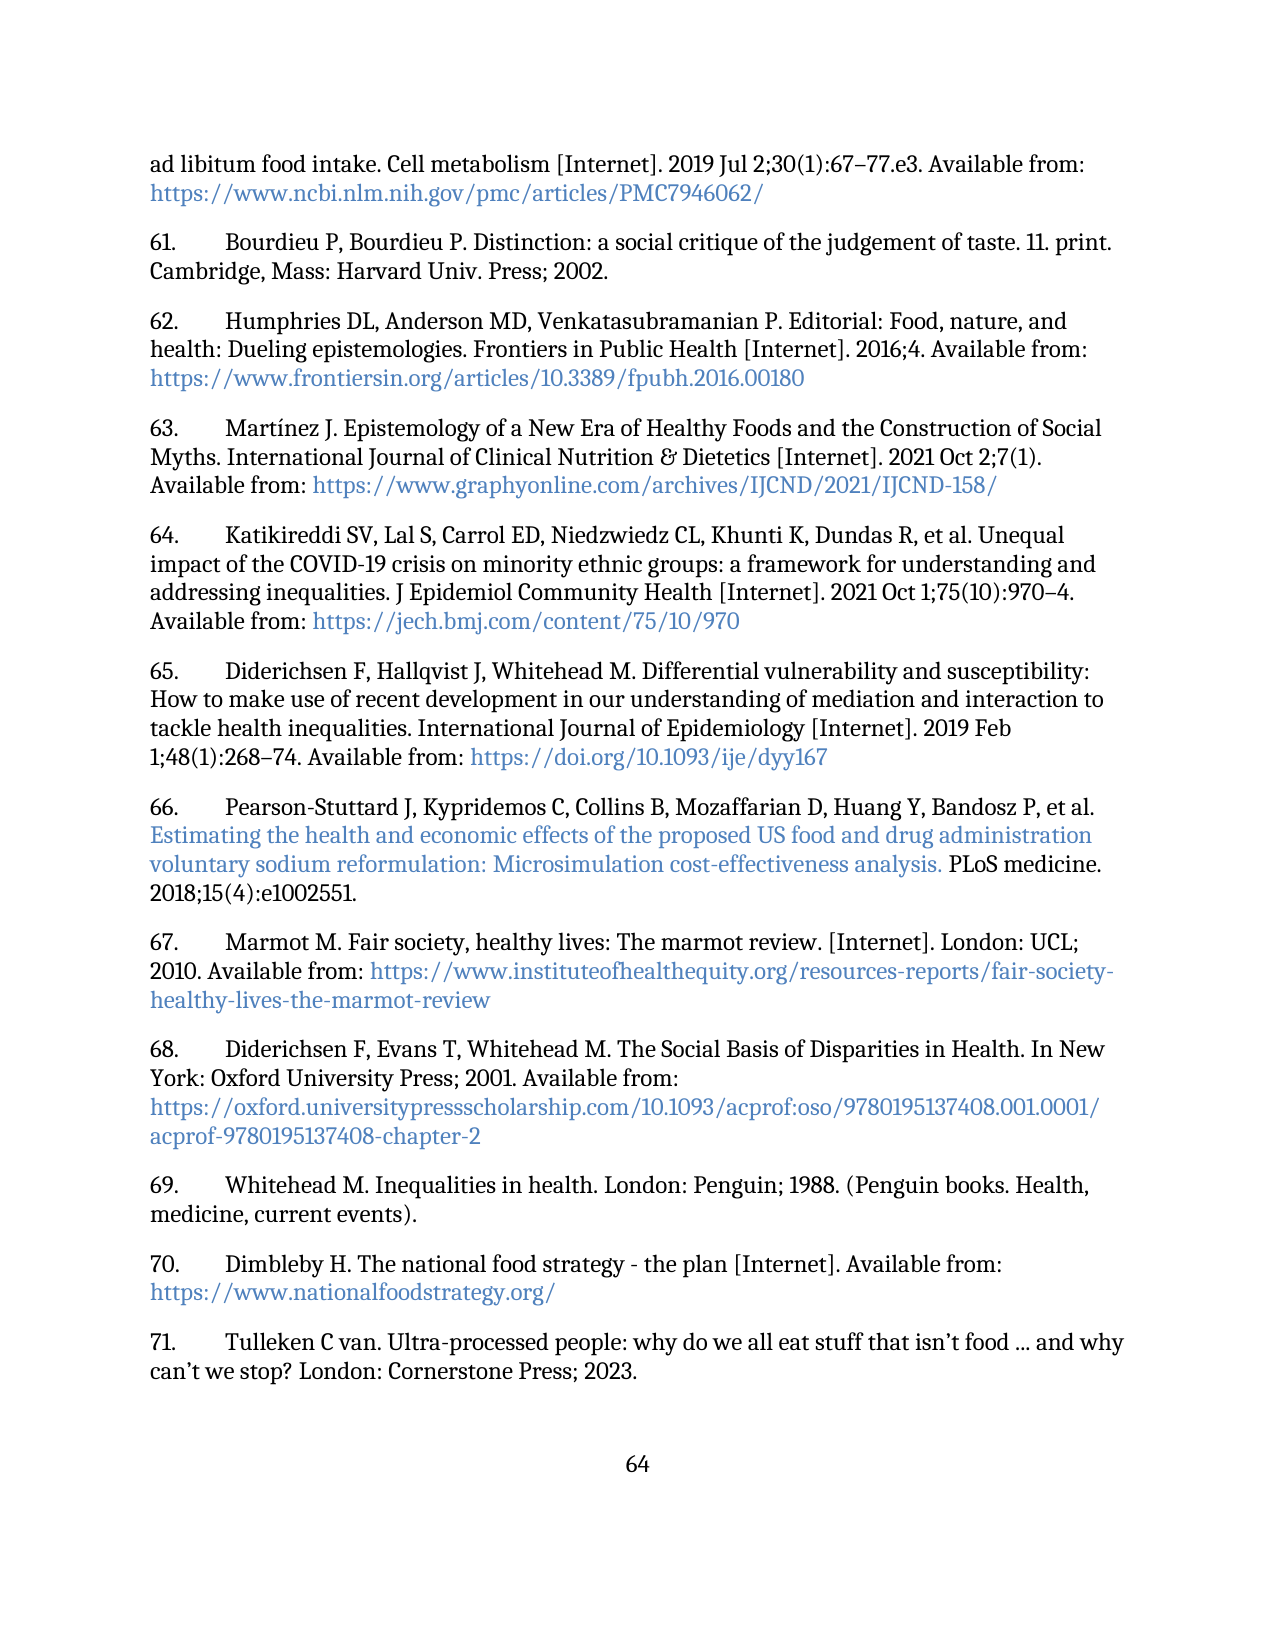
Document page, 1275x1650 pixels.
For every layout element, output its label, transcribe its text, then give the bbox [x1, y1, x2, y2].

text 68. Diderichsen F, Evans T, Whitehead M. The Social Basis of Disparities in Health. In New York: Oxford University Press; 2001. Available from: https://oxford.universitypressscholarship.com/10.1093/acprof:oso/9780195137408.001.0001/acprof-9780195137408-chapter-2 [150, 1035, 1125, 1150]
text 61. Bourdieu P, Bourdieu P. Distinction: a social critique of the judgement of taste. 11. print. Cambridge, Mass: Harvard Univ. Press; 2002. [150, 228, 1125, 286]
text 71. Tulleken C van. Ultra-processed people: why do we all eat stuff that isn’t food ... and why can’t we stop? London: Cornerstone Press; 2023. [150, 1328, 1125, 1385]
text 64. Katikireddi SV, Lal S, Carrol ED, Niedzwiedz CL, Khunti K, Dundas R, et al. Unequal impact of the COVID-19 crisis on minority ethnic groups: a framework for understanding and addressing inequalities. J Epidemiol Community Health [Internet]. 2021 Oct 1;75(10):970–4. Available from: https://jech.bmj.com/content/75/10/970 [150, 521, 1125, 636]
text 67. Marmot M. Fair society, healthy lives: The marmot review. [Internet]. London: UCL; 2010. Available from: https://www.instituteofhealthequity.org/resources-reports/fair-society-healthy-lives-the-marmot-review [150, 928, 1125, 1014]
text 70. Dimbleby H. The national food strategy - the plan [Internet]. Available from: https://www.nationalfoodstrategy.org/ [150, 1249, 1125, 1307]
text 69. Whitehead M. Inequalities in health. London: Penguin; 1988. (Penguin books. Health, medicine, current events). [150, 1171, 1125, 1229]
text 62. Humphries DL, Anderson MD, Venkatasubramanian P. Editorial: Food, nature, and health: Dueling epistemologies. Frontiers in Public Health [Internet]. 2016;4. Available from: https://www.frontiersin.org/articles/10.3389/fpubh.2016.00180 [150, 307, 1125, 393]
text 65. Diderichsen F, Hallqvist J, Whitehead M. Differential vulnerability and susceptibility: How to make use of recent development in our understanding of mediation and interaction to tackle health inequalities. International Journal of Epidemiology [Internet]. 2019 Feb 1;48(1):268–74. Available from: https://doi.org/10.1093/ije/dyy167 [150, 657, 1125, 772]
text 63. Martínez J. Epistemology of a New Era of Healthy Foods and the Construction of Social Myths. International Journal of Clinical Nutrition & Dietetics [Internet]. 2021 Oct 2;7(1). Available from: https://www.graphyonline.com/archives/IJCND/2021/IJCND-158/ [150, 414, 1125, 500]
text ad libitum food intake. Cell metabolism [Internet]. 2019 Jul 2;30(1):67–77.e3. Available from: https://www.ncbi.nlm.nih.gov/pmc/articles/PMC7946062/ [150, 150, 1125, 207]
text 66. Pearson-Stuttard J, Kypridemos C, Collins B, Mozaffarian D, Huang Y, Bandosz P, et al. Estimating the health and economic effects of the proposed US food and drug administration voluntary sodium reformulation: Microsimulation cost-effectiveness analysis. PLoS medicine. 2018;15(4):e1002551. [150, 792, 1125, 907]
